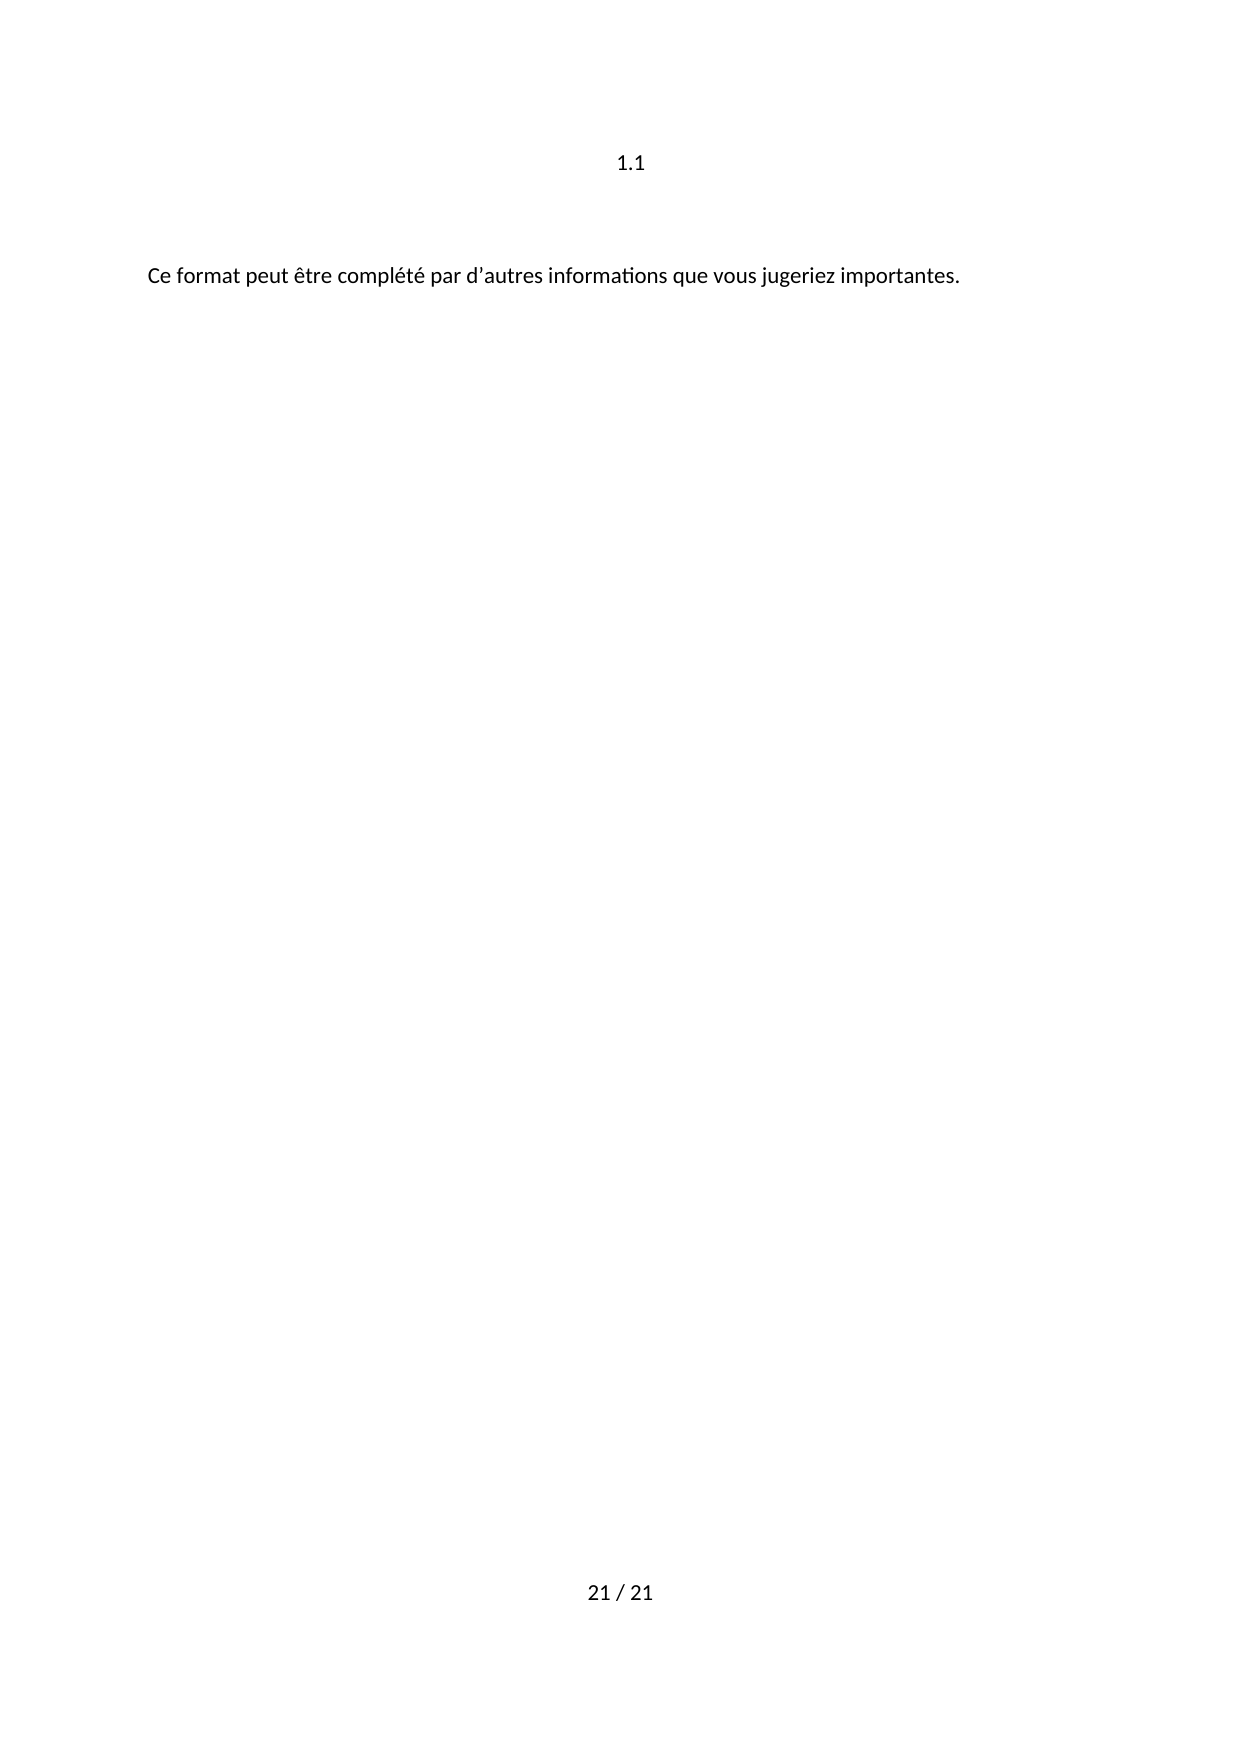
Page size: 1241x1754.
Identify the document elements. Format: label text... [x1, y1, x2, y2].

text Ce format peut être complété par d’autres informations que vous jugeriez importantes. [148, 261, 1093, 289]
